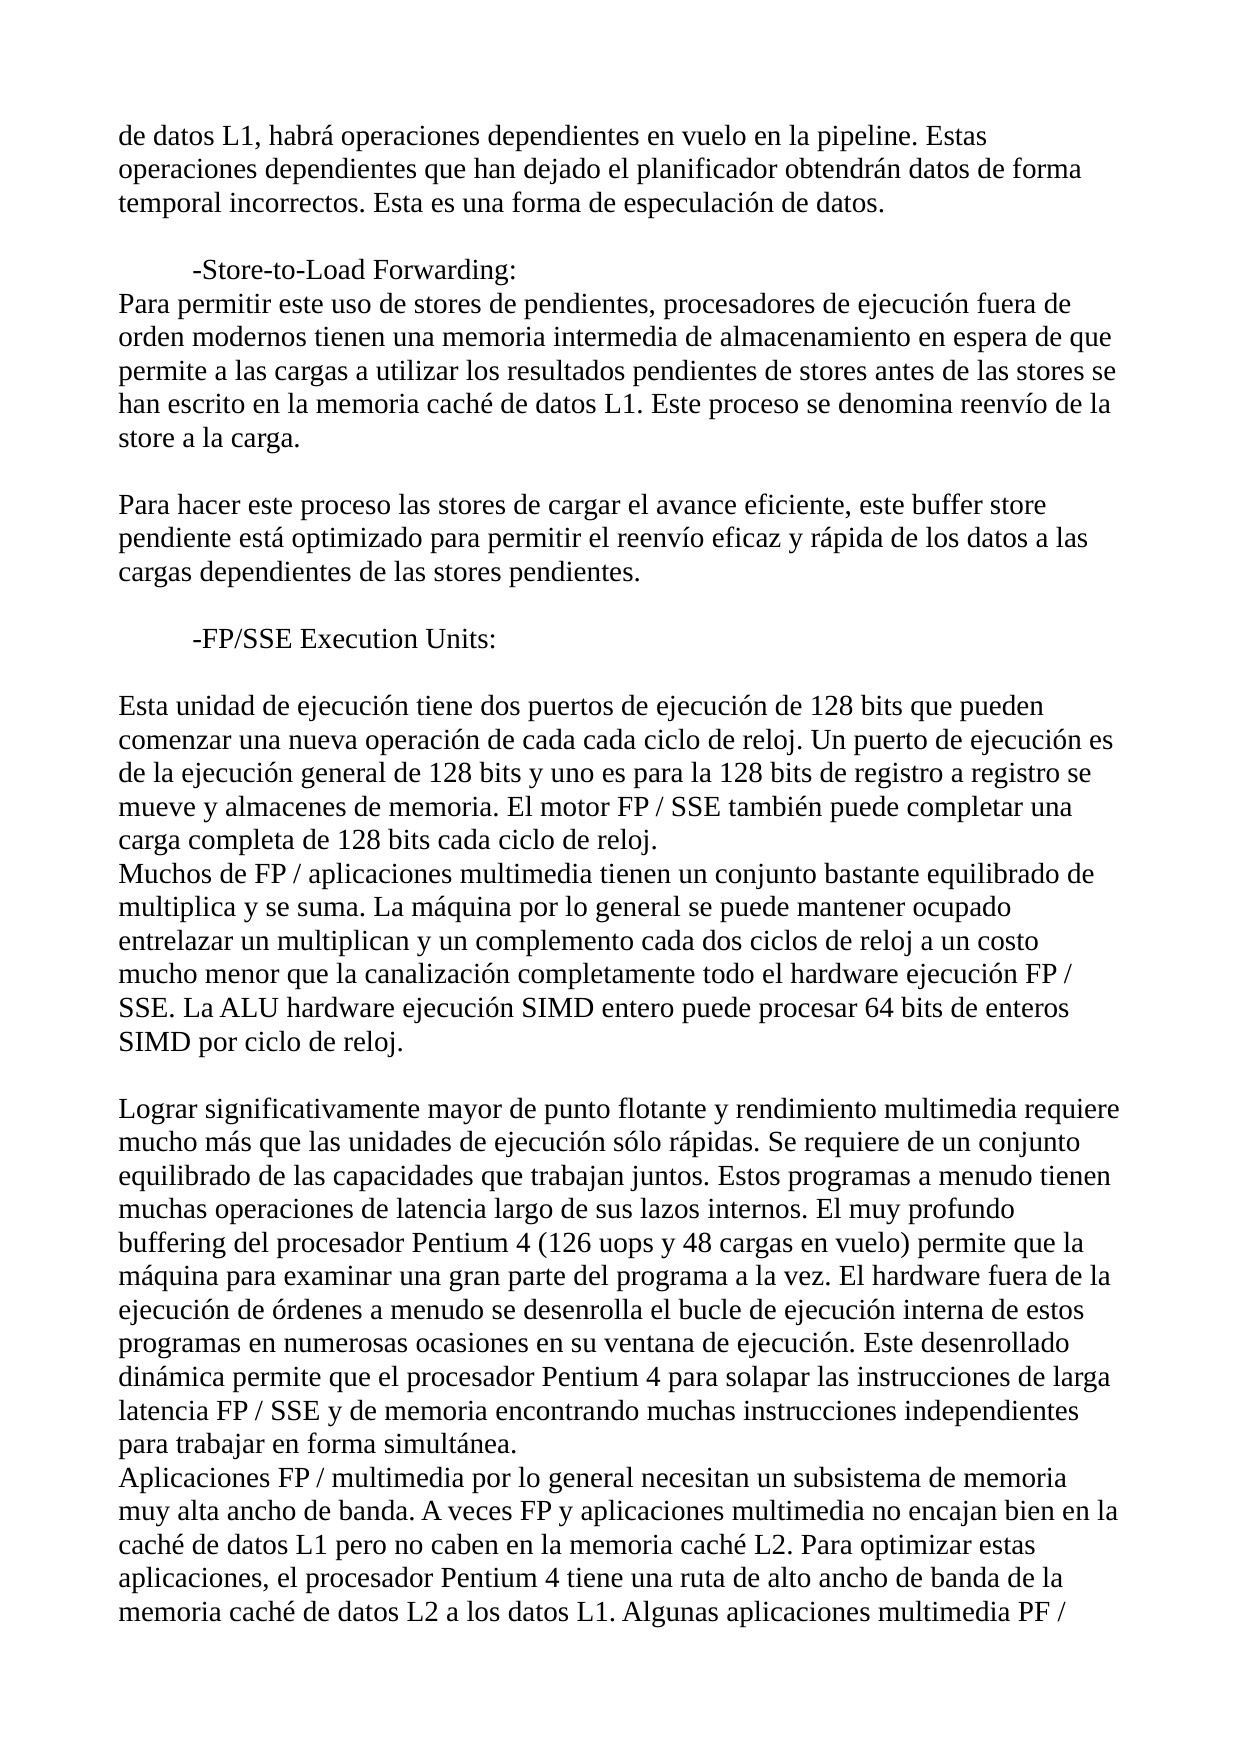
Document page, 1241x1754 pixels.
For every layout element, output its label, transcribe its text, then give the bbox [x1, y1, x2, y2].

text Para permitir este uso de stores de pendientes, procesadores de ejecución fuera de orden modernos tienen una memoria intermedia de almacenamiento en espera de que permite a las cargas a utilizar los resultados pendientes de stores antes de las stores se han escrito en la memoria caché de datos L1. Este proceso se denomina reenvío de la store a la carga. [118, 286, 1122, 453]
text Para hacer este proceso las stores de cargar el avance eficiente, este buffer store pendiente está optimizado para permitir el reenvío eficaz y rápida de los datos a las cargas dependientes de las stores pendientes. [118, 487, 1122, 588]
text Muchos de FP / aplicaciones multimedia tienen un conjunto bastante equilibrado de multiplica y se suma. La máquina por lo general se puede mantener ocupado entrelazar un multiplican y un complemento cada dos ciclos de reloj a un costo mucho menor que la canalización completamente todo el hardware ejecución FP / SSE. La ALU hardware ejecución SIMD entero puede procesar 64 bits de enteros SIMD por ciclo de reloj. [118, 856, 1122, 1057]
text -FP/SSE Execution Units: [118, 621, 1122, 655]
text -Store-to-Load Forwarding: [118, 252, 1122, 286]
text Aplicaciones FP / multimedia por lo general necesitan un subsistema de memoria muy alta ancho de banda. A veces FP y aplicaciones multimedia no encajan bien en la caché de datos L1 pero no caben en la memoria caché L2. Para optimizar estas aplicaciones, el procesador Pentium 4 tiene una ruta de alto ancho de banda de la memoria caché de datos L2 a los datos L1. Algunas aplicaciones multimedia PF / [118, 1460, 1122, 1627]
text Esta unidad de ejecución tiene dos puertos de ejecución de 128 bits que pueden comenzar una nueva operación de cada cada ciclo de reloj. Un puerto de ejecución es de la ejecución general de 128 bits y uno es para la 128 bits de registro a registro se mueve y almacenes de memoria. El motor FP / SSE también puede completar una carga completa de 128 bits cada ciclo de reloj. [118, 688, 1122, 856]
text Lograr significativamente mayor de punto flotante y rendimiento multimedia requiere mucho más que las unidades de ejecución sólo rápidas. Se requiere de un conjunto equilibrado de las capacidades que trabajan juntos. Estos programas a menudo tienen muchas operaciones de latencia largo de sus lazos internos. El muy profundo buffering del procesador Pentium 4 (126 uops y 48 cargas en vuelo) permite que la máquina para examinar una gran parte del programa a la vez. El hardware fuera de la ejecución de órdenes a menudo se desenrolla el bucle de ejecución interna de estos programas en numerosas ocasiones en su ventana de ejecución. Este desenrollado dinámica permite que el procesador Pentium 4 para solapar las instrucciones de larga latencia FP / SSE y de memoria encontrando muchas instrucciones independientes para trabajar en forma simultánea. [118, 1091, 1122, 1460]
text de datos L1, habrá operaciones dependientes en vuelo en la pipeline. Estas operaciones dependientes que han dejado el planificador obtendrán datos de forma temporal incorrectos. Esta es una forma de especulación de datos. [118, 118, 1122, 219]
